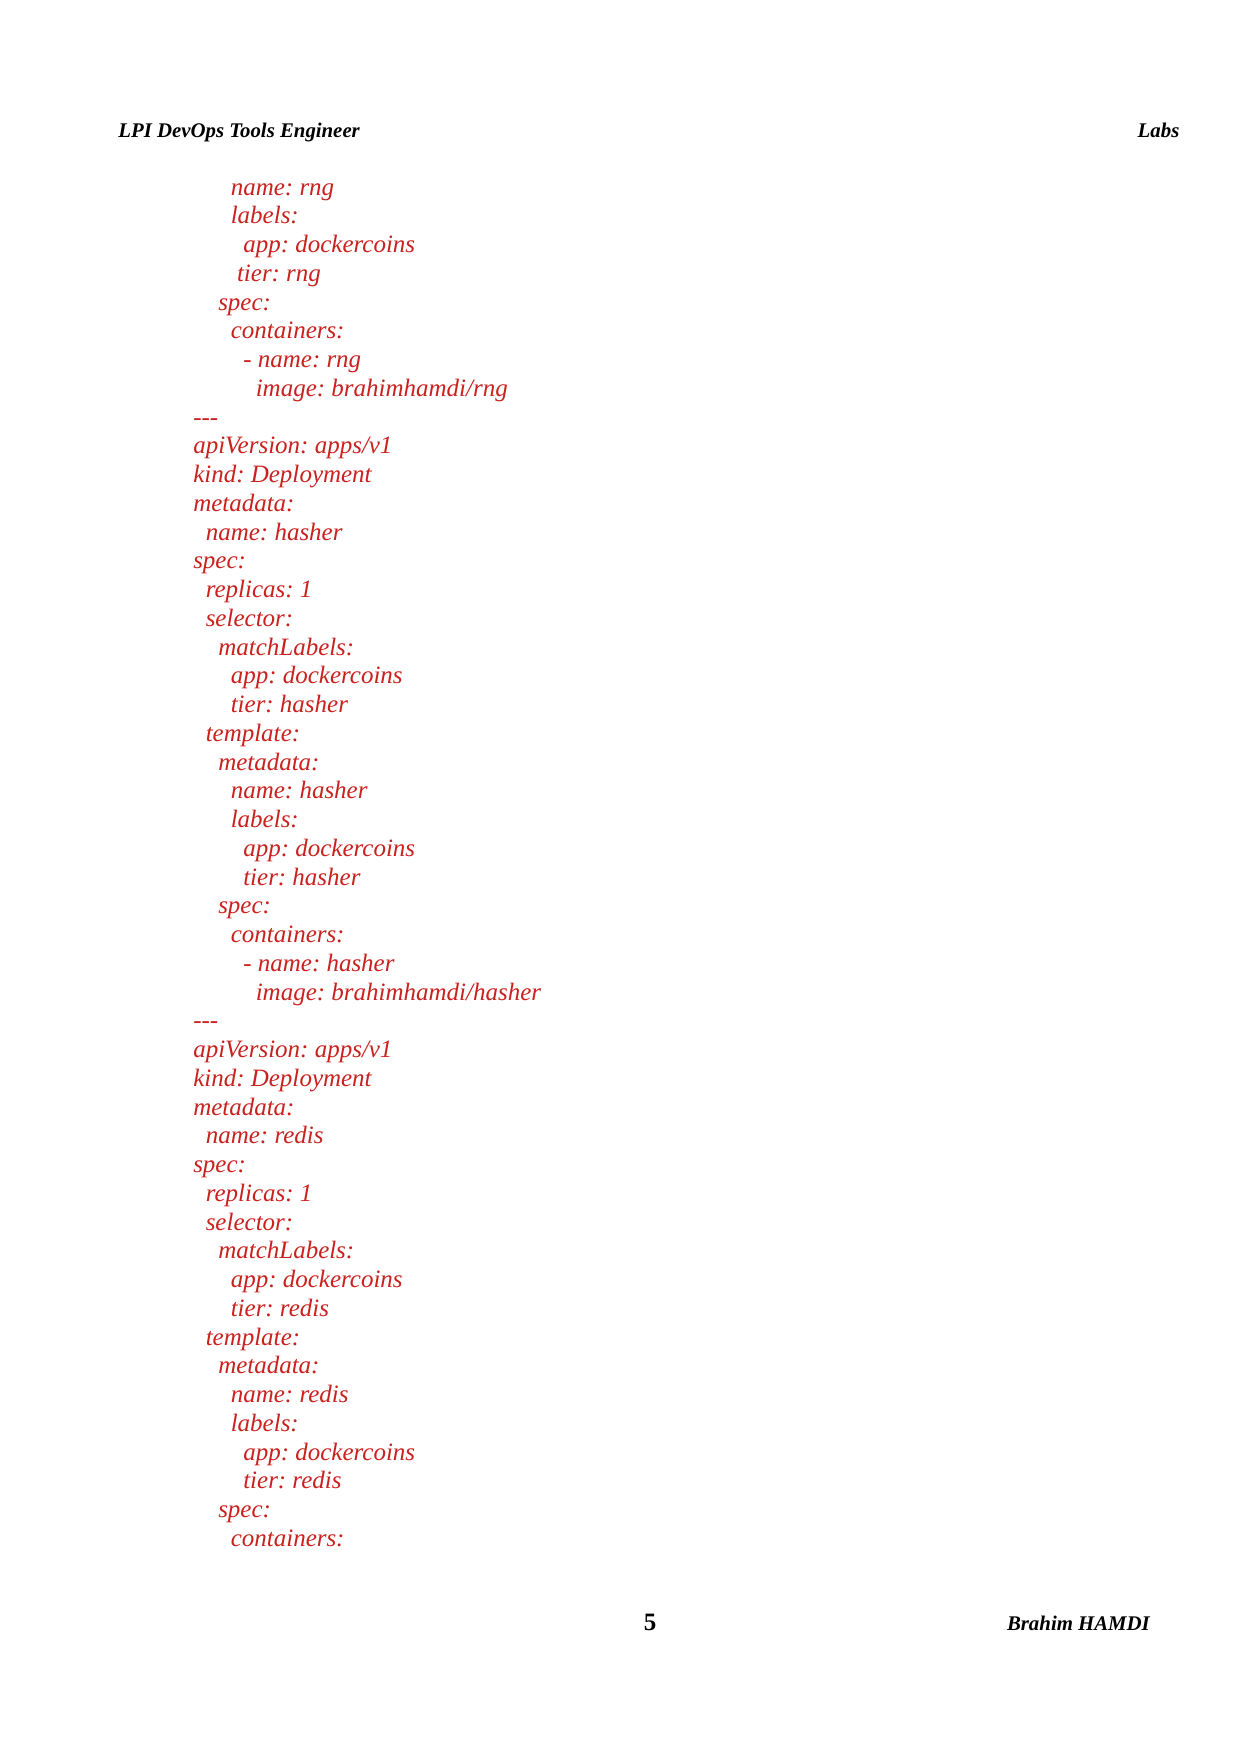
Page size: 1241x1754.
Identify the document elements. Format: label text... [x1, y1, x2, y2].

list - name: hasher [156, 948, 1181, 977]
list spec: [156, 545, 1181, 574]
list app: dockercoins [156, 1437, 1181, 1465]
list app: dockercoins [156, 1264, 1181, 1293]
list apiVersion: apps/v1 [156, 430, 1181, 459]
list --- [156, 402, 1181, 430]
list containers: [156, 1523, 1181, 1552]
list metadata: [156, 1092, 1181, 1120]
list name: redis [156, 1120, 1181, 1149]
list name: hasher [156, 775, 1181, 804]
list app: dockercoins [156, 229, 1181, 258]
list containers: [156, 919, 1181, 948]
list tier: redis [156, 1293, 1181, 1322]
list kind: Deployment [156, 1063, 1181, 1092]
list apiVersion: apps/v1 [156, 1034, 1181, 1063]
list metadata: [156, 1350, 1181, 1379]
list - name: rng [156, 344, 1181, 373]
list image: brahimhamdi/hasher [156, 977, 1181, 1005]
list name: redis [156, 1379, 1181, 1408]
list template: [156, 718, 1181, 747]
list selector: [156, 603, 1181, 632]
list --- [156, 1005, 1181, 1034]
list tier: rng [156, 258, 1181, 287]
list spec: [156, 1494, 1181, 1523]
list labels: [156, 1408, 1181, 1437]
list metadata: [156, 488, 1181, 517]
list tier: hasher [156, 689, 1181, 718]
list app: dockercoins [156, 833, 1181, 862]
list image: brahimhamdi/rng [156, 373, 1181, 402]
list containers: [156, 315, 1181, 344]
list labels: [156, 200, 1181, 229]
list matchLabels: [156, 1235, 1181, 1264]
list spec: [156, 1149, 1181, 1178]
list spec: [156, 890, 1181, 919]
list name: rng [156, 172, 1181, 200]
list replicas: 1 [156, 574, 1181, 603]
list tier: hasher [156, 862, 1181, 890]
list name: hasher [156, 517, 1181, 545]
list matchLabels: [156, 632, 1181, 660]
list tier: redis [156, 1465, 1181, 1494]
list replicas: 1 [156, 1178, 1181, 1207]
list selector: [156, 1207, 1181, 1235]
list metadata: [156, 747, 1181, 775]
list app: dockercoins [156, 660, 1181, 689]
list template: [156, 1322, 1181, 1350]
list labels: [156, 804, 1181, 833]
list kind: Deployment [156, 459, 1181, 488]
list spec: [156, 287, 1181, 315]
